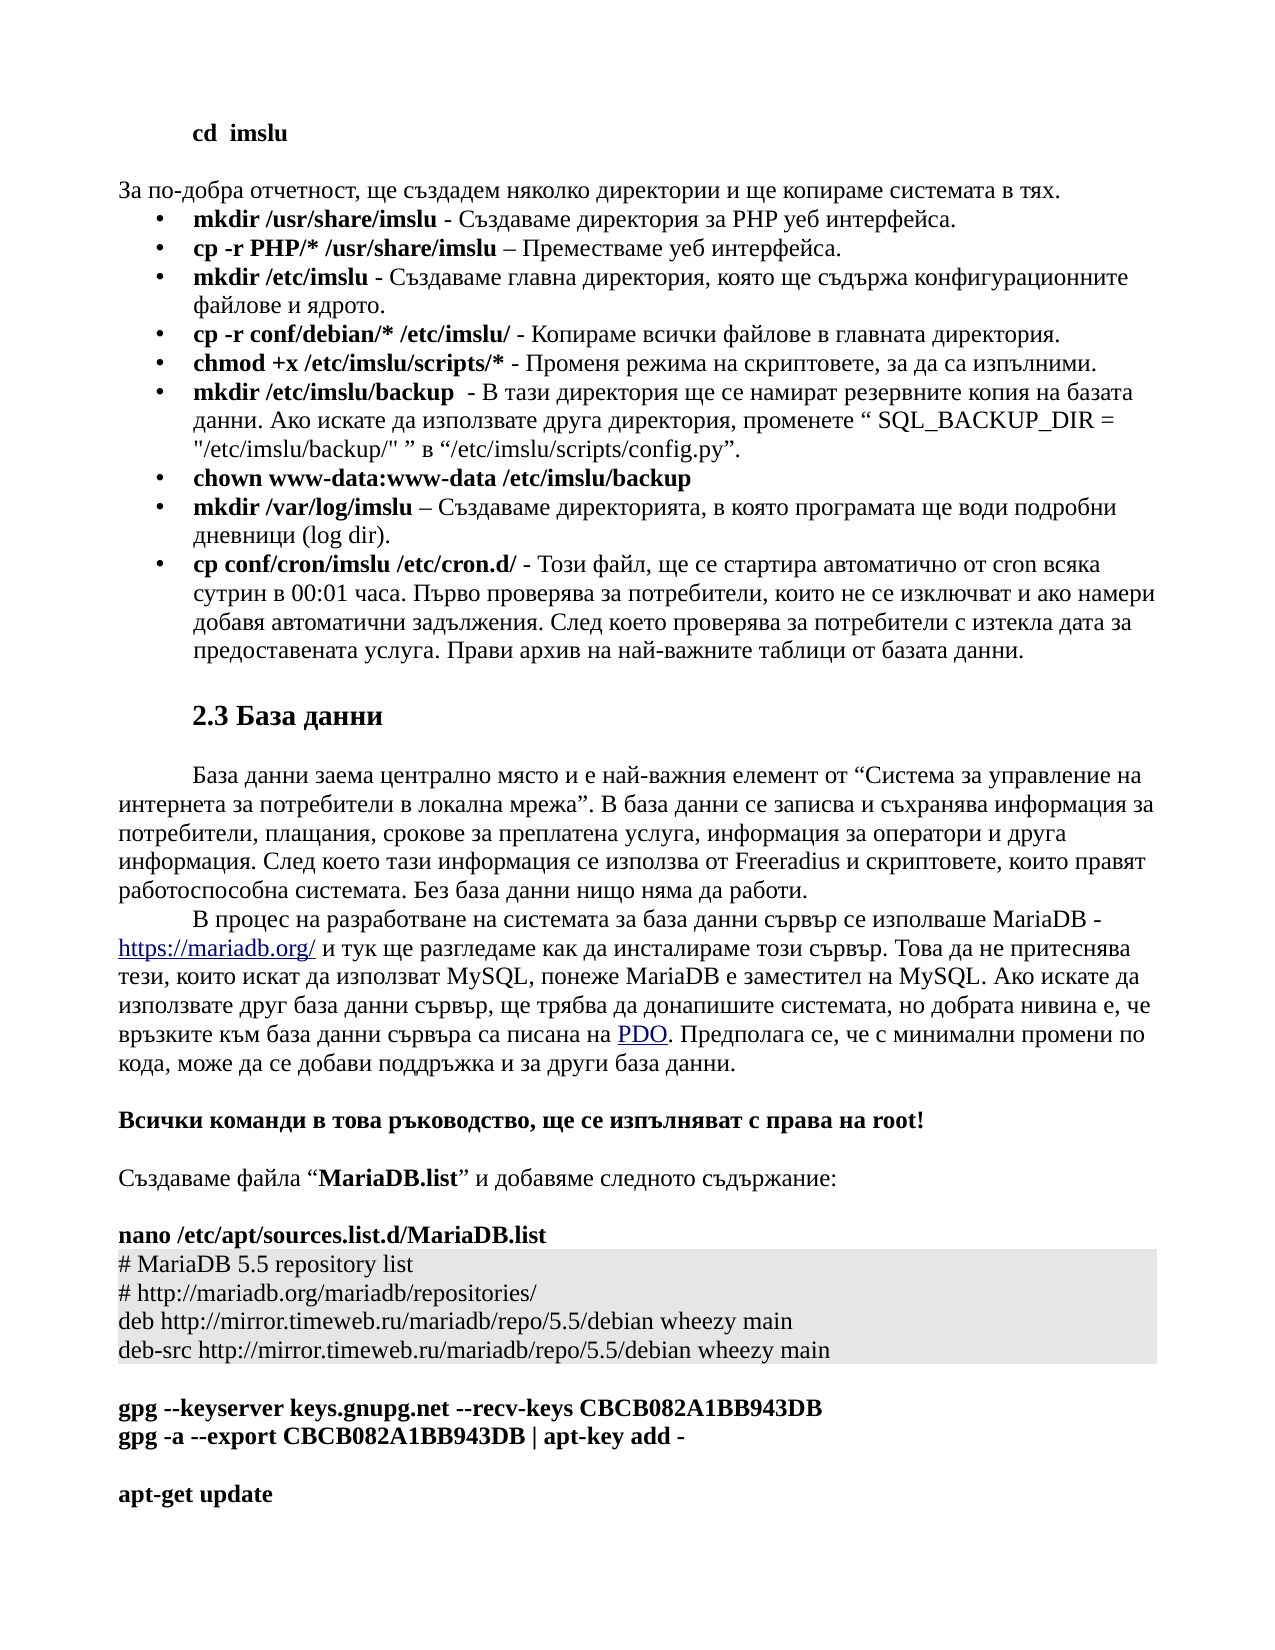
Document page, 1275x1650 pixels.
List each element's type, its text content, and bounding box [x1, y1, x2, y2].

text deb-src http://mirror.timeweb.ru/mariadb/repo/5.5/debian wheezy main [118, 1335, 1157, 1364]
text nano /etc/apt/sources.list.d/MariaDB.list [118, 1220, 1157, 1249]
list mkdir /etc/imslu/backup - В тази директория ще се намират резервните копия на базата данни. Ако искате да използвате друга директория, променете “ SQL_BACKUP_DIR = "/etc/imslu/backup/" ” в “/etc/imslu/scripts/config.py”. [156, 377, 1157, 463]
text gpg -a --export CBCB082A1BB943DB | apt-key add - [118, 1421, 1157, 1450]
list mkdir /usr/share/imslu - Създаваме директория за PHP уеб интерфейса. [156, 204, 1157, 233]
text apt-get update [118, 1479, 1157, 1508]
text В процес на разработване на системата за база данни сървър се изполваше MariaDB - https://mariadb.org/ и тук ще разгледаме как да инсталираме този сървър. Това да не притеснява тези, които искат да използват MySQL, понеже MariaDB е заместител на MySQL. Ако искате да използвате друг база данни сървър, ще трябва да донапишите системата, но добрата нивина е, че връзките към база данни сървъра са писана на PDO. Предполага се, че с минимални промени по кода, може да се добави поддръжка и за други база данни. [118, 904, 1157, 1076]
text 2.3 База данни [192, 698, 1157, 731]
text Създаваме файла “MariaDB.list” и добавяме следното съдържание: [118, 1163, 1157, 1191]
text gpg --keyserver keys.gnupg.net --recv-keys CBCB082A1BB943DB [118, 1393, 1157, 1421]
text cd imslu [192, 118, 1157, 147]
text За по-добра отчетност, ще създадем няколко директории и ще копираме системата в тях. [118, 176, 1157, 204]
list mkdir /etc/imslu - Създаваме главна директория, която ще съдържа конфигурационните файлове и ядрото. [156, 262, 1157, 319]
list cp -r conf/debian/* /etc/imslu/ - Копираме всички файлове в главната директория. [156, 319, 1157, 348]
list chmod +x /etc/imslu/scripts/* - Променя режима на скриптовете, за да са изпълними. [156, 348, 1157, 377]
list cp -r PHP/* /usr/share/imslu – Преместваме уеб интерфейса. [156, 233, 1157, 262]
list cp conf/cron/imslu /etc/cron.d/ - Този файл, ще се стартира автоматично от cron всяка сутрин в 00:01 часа. Първо проверява за потребители, които не се изключват и ако намери добавя автоматични задължения. След което проверява за потребители с изтекла дата за предоставената услуга. Прави архив на най-важните таблици от базата данни. [156, 549, 1157, 664]
list chown www-data:www-data /etc/imslu/backup [156, 463, 1157, 492]
text # http://mariadb.org/mariadb/repositories/ [118, 1278, 1157, 1306]
text База данни заема централно място и е най-важния елемент от “Система за управление на интернета за потребители в локална мрежа”. В база данни се записва и съхранява информация за потребители, плащания, срокове за преплатена услуга, информация за оператори и друга информация. След което тази информация се използва от Freeradius и скриптовете, които правят работоспособна системата. Без база данни нищо няма да работи. [118, 760, 1157, 904]
text Всички команди в това ръководство, ще се изпълняват с права на root! [118, 1105, 1157, 1134]
text deb http://mirror.timeweb.ru/mariadb/repo/5.5/debian wheezy main [118, 1306, 1157, 1335]
list mkdir /var/log/imslu – Създаваме директорията, в която програмата ще води подробни дневници (log dir). [156, 492, 1157, 549]
text # MariaDB 5.5 repository list [118, 1249, 1157, 1278]
